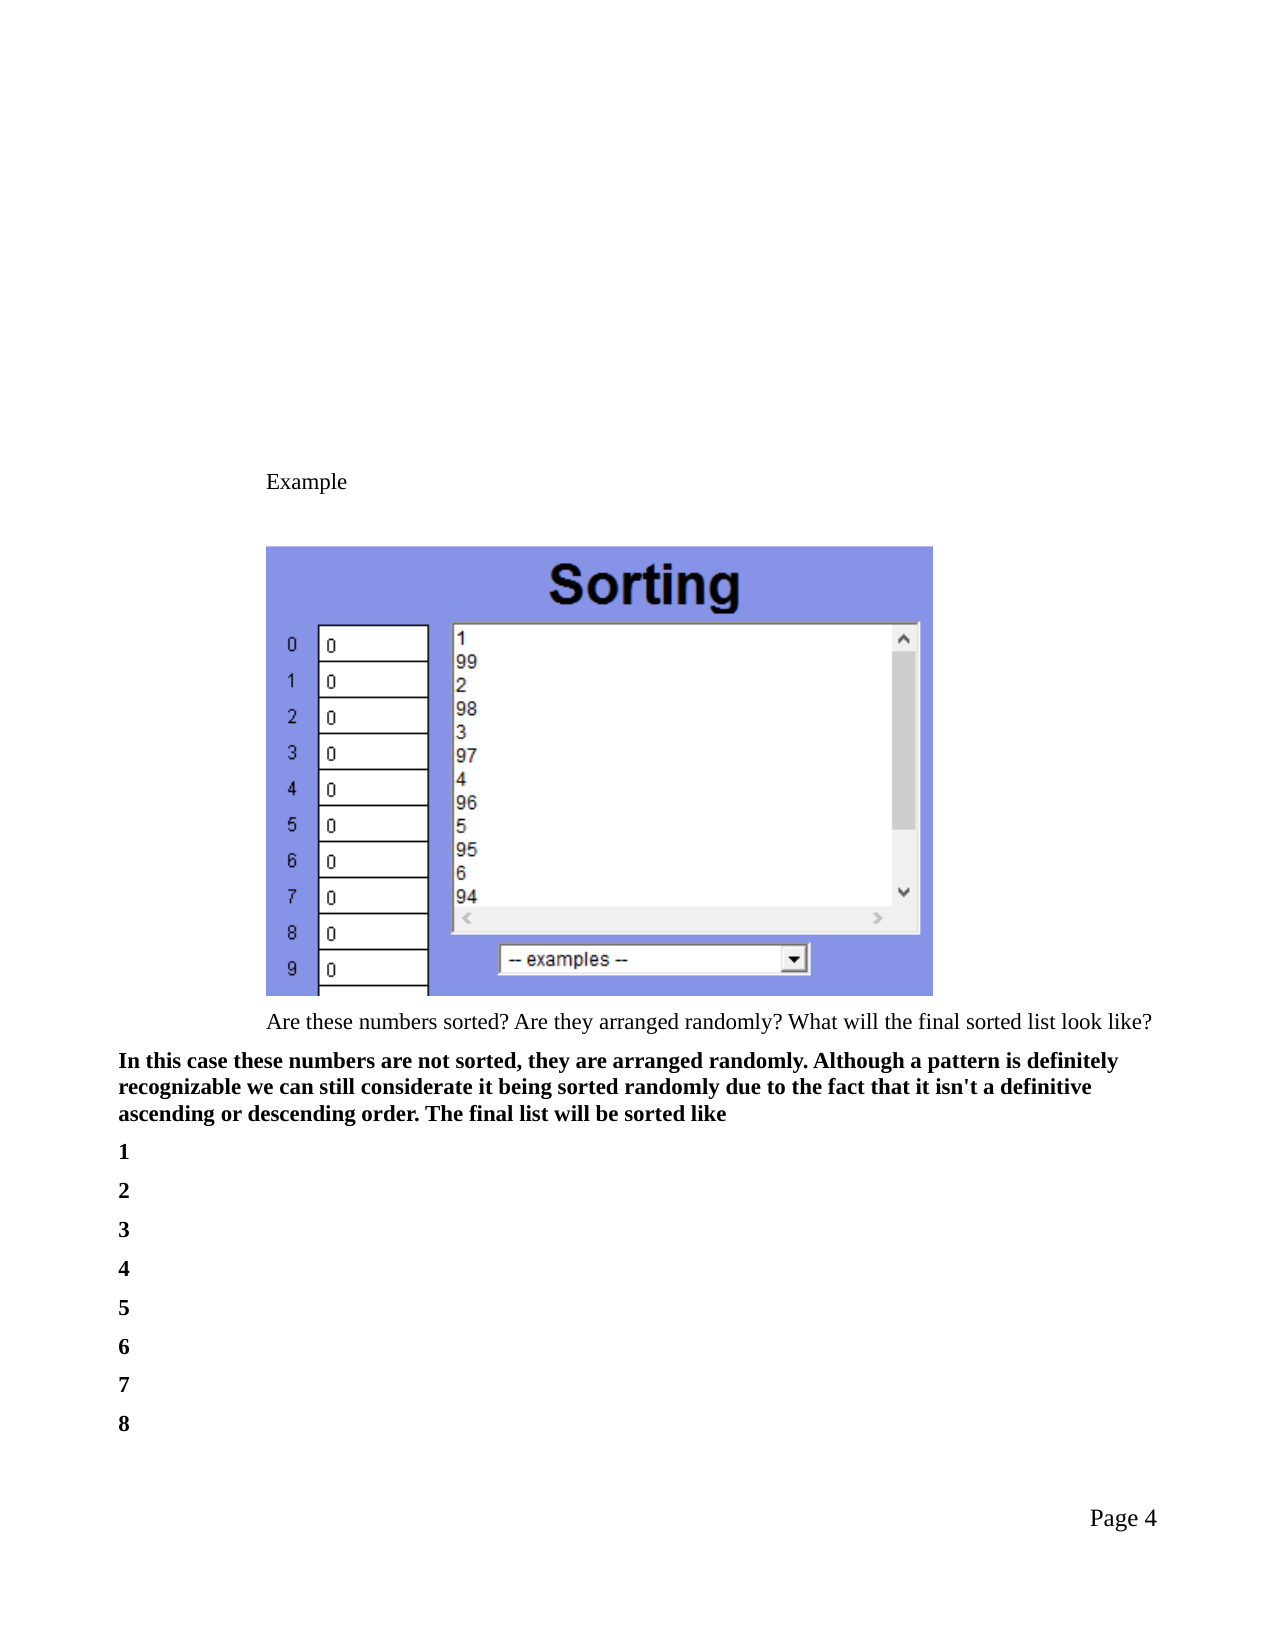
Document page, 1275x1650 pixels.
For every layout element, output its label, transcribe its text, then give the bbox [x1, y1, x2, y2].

text 6 [118, 1333, 1157, 1359]
text Example [118, 468, 1157, 494]
text 5 [118, 1294, 1157, 1320]
picture [266, 545, 933, 996]
text In this case these numbers are not sorted, they are arranged randomly. Although a pattern is definitely recognizable we can still considerate it being sorted randomly due to the fact that it isn't a definitive ascending or descending order. The final list will be sorted like [118, 1047, 1157, 1126]
text 3 [118, 1216, 1157, 1242]
text 7 [118, 1372, 1157, 1398]
text 8 [118, 1410, 1157, 1437]
text Are these numbers sorted? Are they arranged randomly? What will the final sorted list look like? [192, 1008, 1157, 1034]
text 2 [118, 1177, 1157, 1204]
text 4 [118, 1255, 1157, 1281]
text 1 [118, 1138, 1157, 1165]
